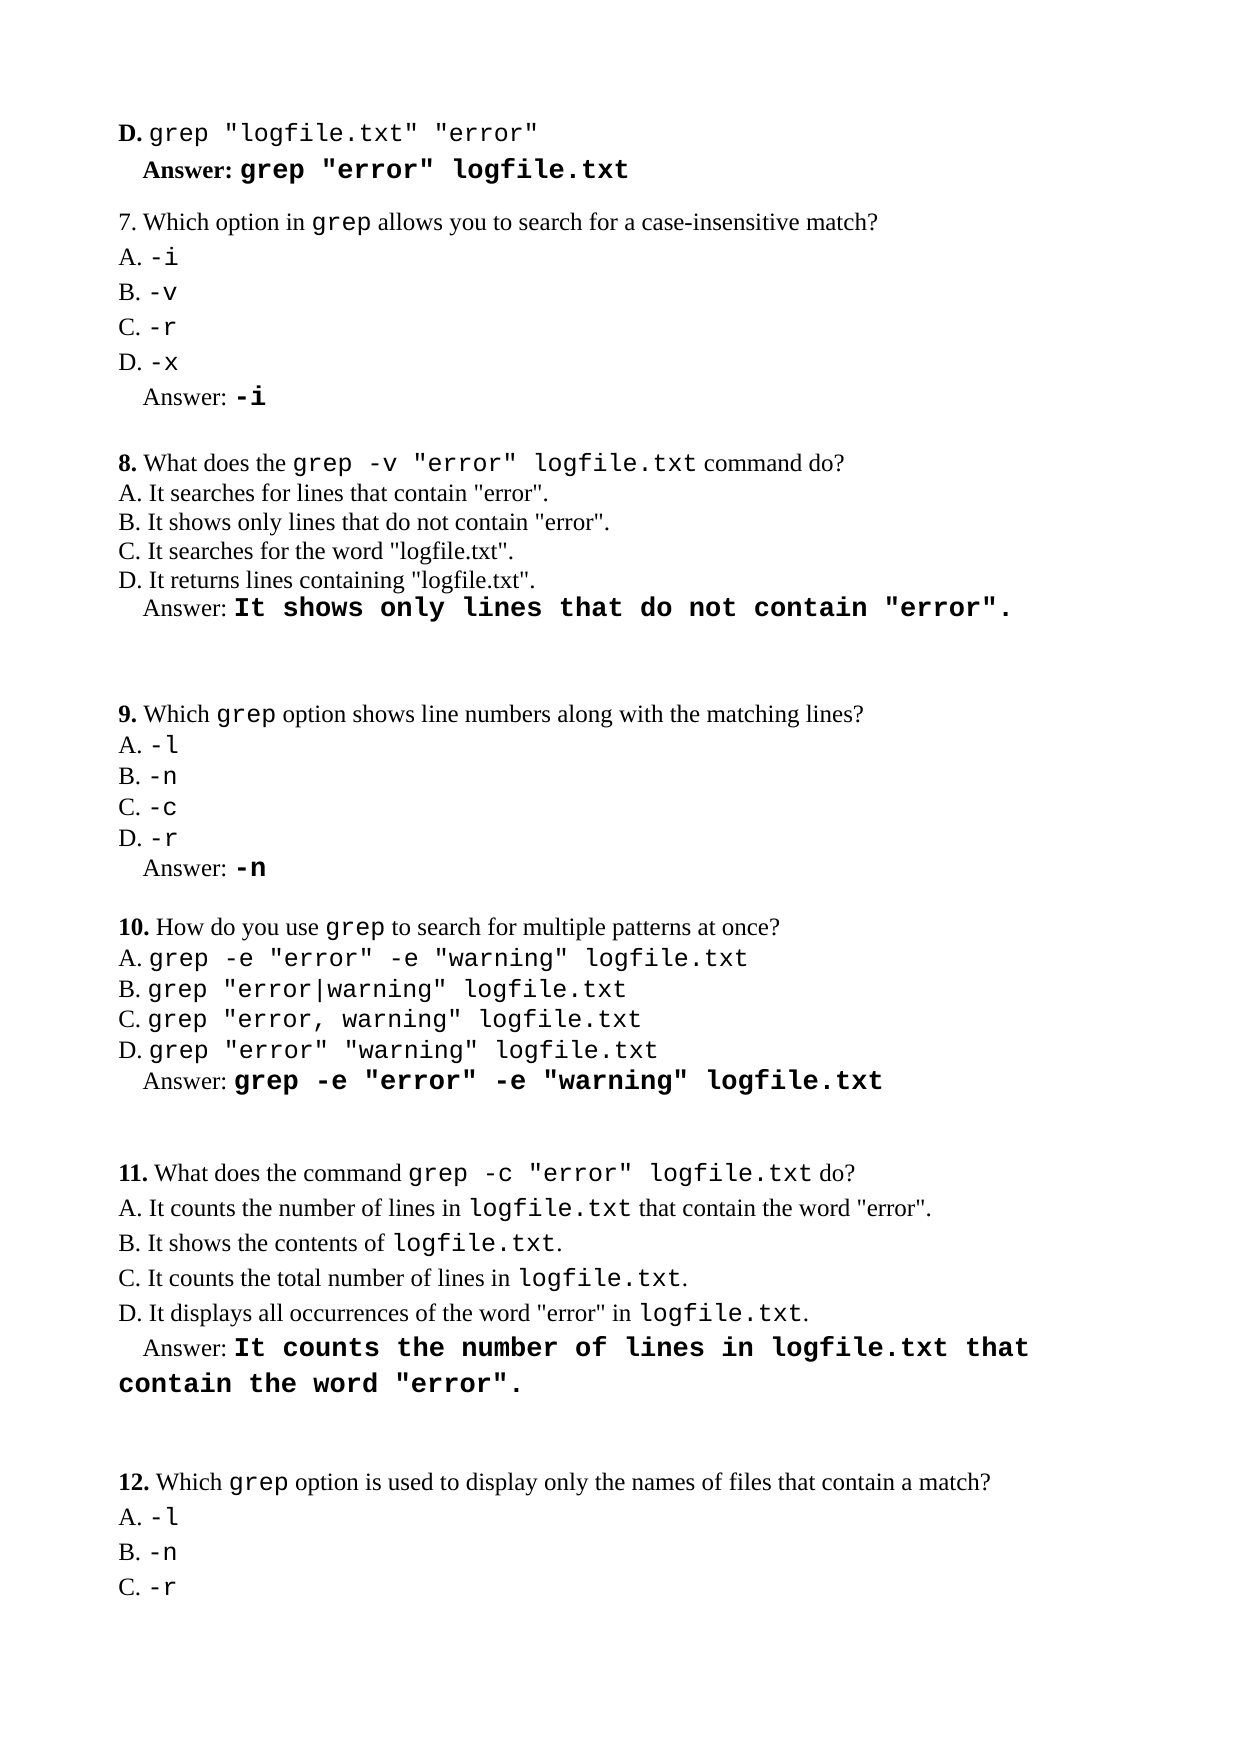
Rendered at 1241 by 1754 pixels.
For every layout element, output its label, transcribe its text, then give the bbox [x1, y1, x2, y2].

subtitle 8. What does the grep -v "error" logfile.txt command do? A. It searches for lines that contain "error". B. It shows only lines that do not contain "error". C. It searches for the word "logfile.txt". D. It returns lines containing "logfile.txt". ✅ Answer: It shows only lines that do not contain "error". [118, 448, 1122, 625]
text 7. Which option in grep allows you to search for a case-insensitive match? A. -i B. -v C. -r D. -x ✅ Answer: -i [118, 207, 1122, 414]
subtitle 10. How do you use grep to search for multiple patterns at once? A. grep -e "error" -e "warning" logfile.txt B. grep "error|warning" logfile.txt C. grep "error, warning" logfile.txt D. grep "error" "warning" logfile.txt ✅ Answer: grep -e "error" -e "warning" logfile.txt [118, 912, 1122, 1098]
text D. grep "logfile.txt" "error" ✅ Answer: grep "error" logfile.txt [118, 118, 1122, 187]
subtitle 9. Which grep option shows line numbers along with the matching lines? A. -l B. -n C. -c D. -r ✅ Answer: -n [118, 699, 1122, 885]
text 12. Which grep option is used to display only the names of files that contain a match? A. -l B. -n C. -r [118, 1467, 1122, 1603]
text 11. What does the command grep -c "error" logfile.txt do? A. It counts the number of lines in logfile.txt that contain the word "error". B. It shows the contents of logfile.txt. C. It counts the total number of lines in logfile.txt. D. It displays all occurrences of the word "error" in logfile.txt. ✅ Answer: It counts the number of lines in logfile.txt that contain the word "error". [118, 1158, 1122, 1400]
